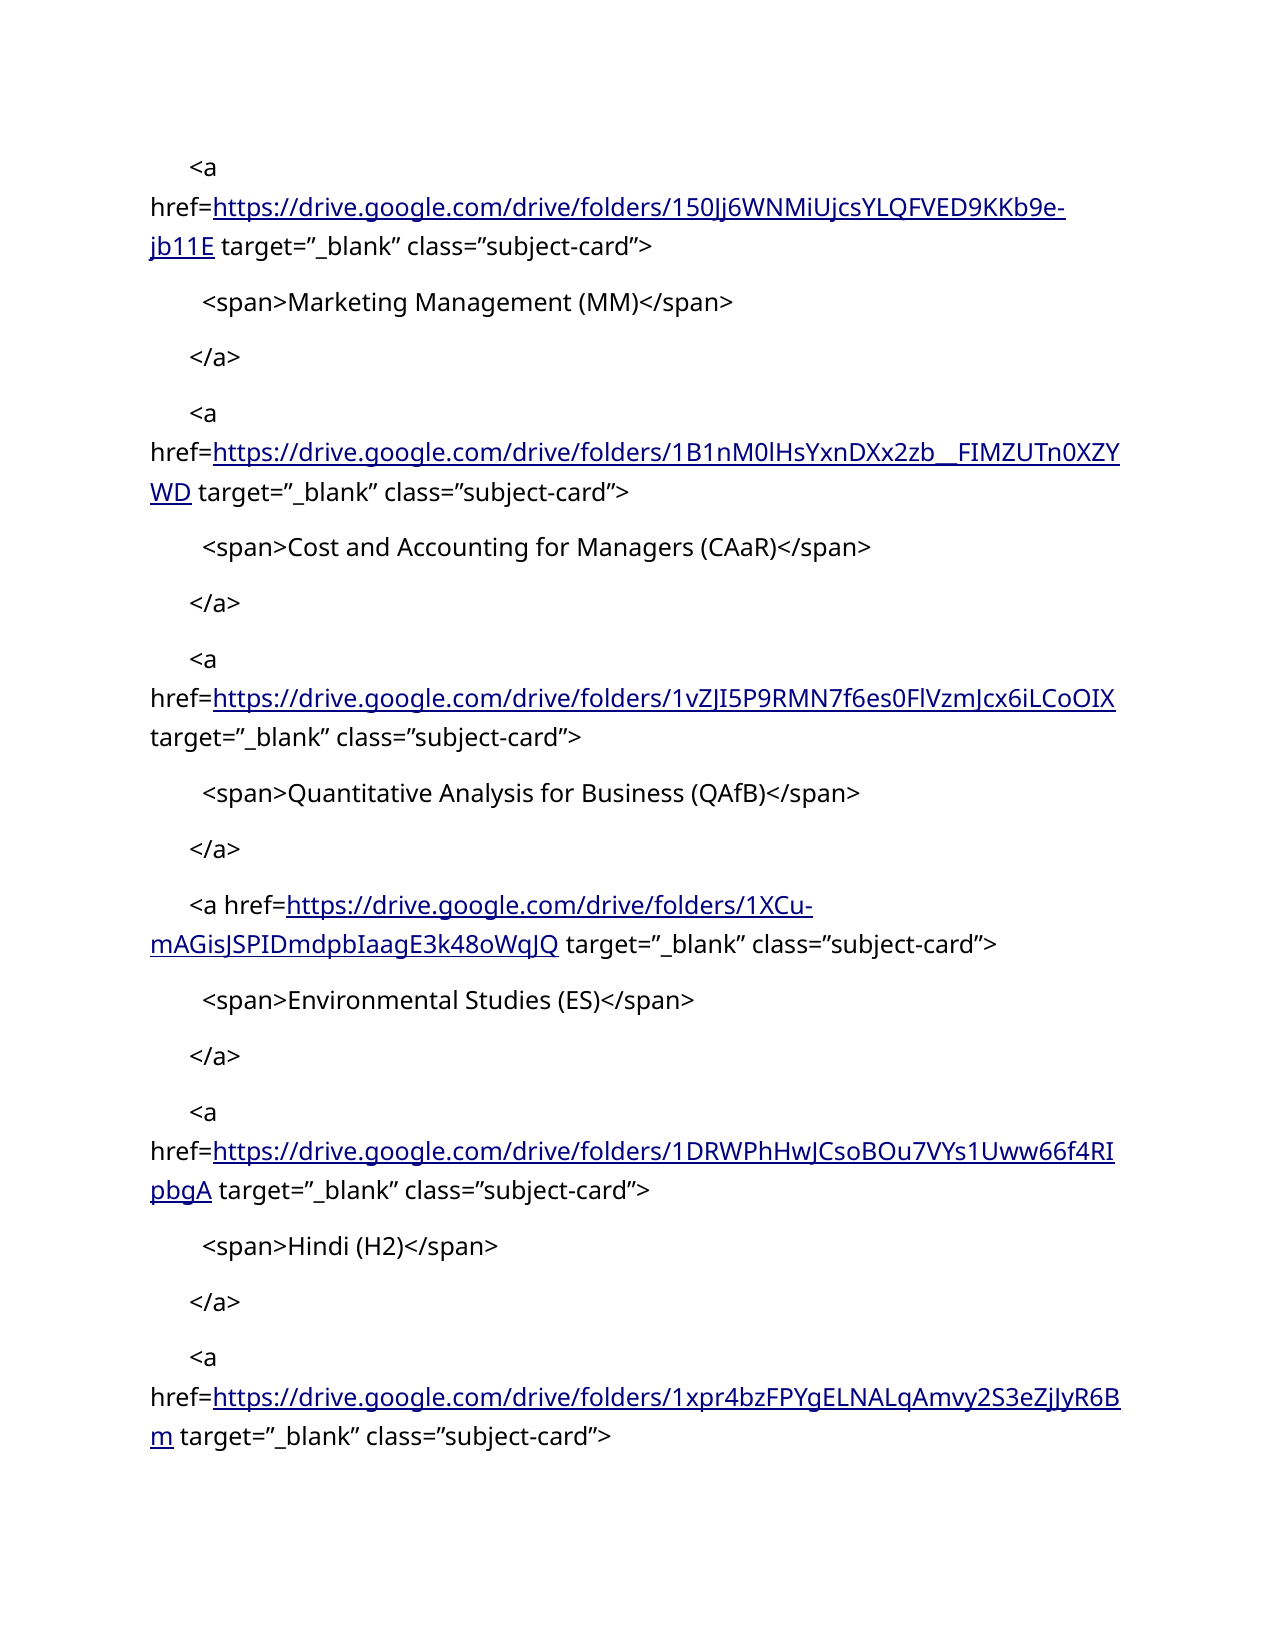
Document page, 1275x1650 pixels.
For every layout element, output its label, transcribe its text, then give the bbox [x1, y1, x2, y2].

text <span>Quantitative Analysis for Business (QAfB)</span> [150, 776, 1125, 810]
text </a> [150, 586, 1125, 620]
text <a href=https://drive.google.com/drive/folders/1DRWPhHwJCsoBOu7VYs1Uww66f4RIpbgA target=”_blank” class=”subject-card”> [150, 1094, 1125, 1207]
text </a> [150, 1038, 1125, 1072]
text </a> [150, 340, 1125, 374]
text <span>Environmental Studies (ES)</span> [150, 982, 1125, 1017]
text <a href=https://drive.google.com/drive/folders/1XCu-mAGisJSPIDmdpbIaagE3k48oWqJQ target=”_blank” class=”subject-card”> [150, 887, 1125, 961]
text <a href=https://drive.google.com/drive/folders/1vZJI5P9RMN7f6es0FlVzmJcx6iLCoOIX target=”_blank” class=”subject-card”> [150, 642, 1125, 754]
text <span>Marketing Management (MM)</span> [150, 284, 1125, 318]
text </a> [150, 1284, 1125, 1318]
text <a href=https://drive.google.com/drive/folders/1xpr4bzFPYgELNALqAmvy2S3eZjJyR6Bm target=”_blank” class=”subject-card”> [150, 1340, 1125, 1452]
text <a href=https://drive.google.com/drive/folders/1B1nM0lHsYxnDXx2zb__FIMZUTn0XZYWD target=”_blank” class=”subject-card”> [150, 396, 1125, 508]
text </a> [150, 832, 1125, 866]
text <span>Hindi (H2)</span> [150, 1228, 1125, 1262]
text <a href=https://drive.google.com/drive/folders/150Jj6WNMiUjcsYLQFVED9KKb9e-jb11E target=”_blank” class=”subject-card”> [150, 150, 1125, 262]
text <span>Cost and Accounting for Managers (CAaR)</span> [150, 530, 1125, 564]
